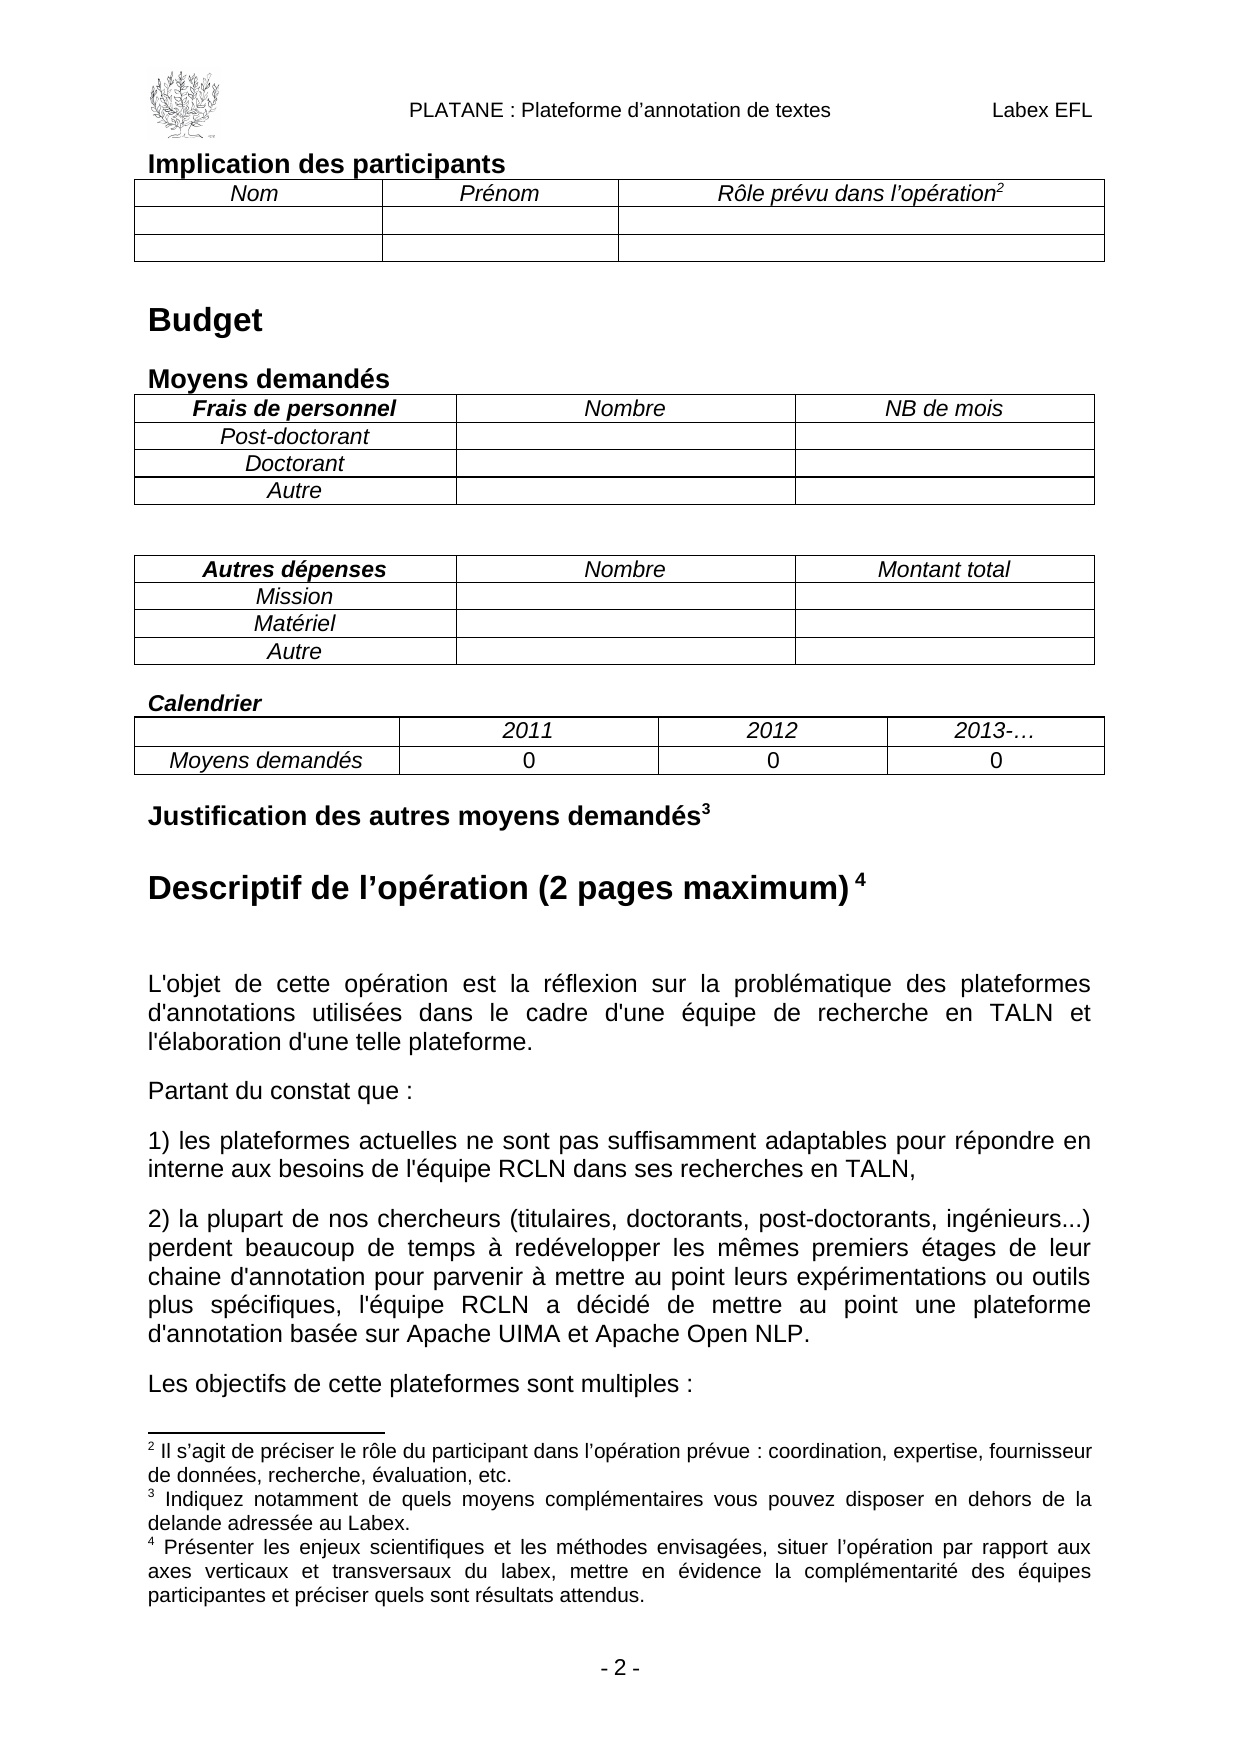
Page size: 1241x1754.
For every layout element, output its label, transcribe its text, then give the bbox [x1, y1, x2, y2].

table_cell Mission [135, 583, 456, 609]
table_cell [796, 478, 1094, 504]
text 2) la plupart de nos chercheurs (titulaires, doctorants, post-doctorants, ingénieurs...) perdent beaucoup de temps à redévelopper les mêmes premiers étages de leur chaine d'annotation pour parvenir à mettre au point leurs expérimentations ou outils plus spécifiques, l'équipe RCLN a décidé de mettre au point une plateforme d'annotation basée sur Apache UIMA et Apache Open NLP. [148, 1204, 1093, 1348]
table_cell [457, 610, 795, 637]
table_cell 0 [659, 747, 887, 774]
table_header Autres dépenses [135, 556, 456, 582]
table_cell [135, 207, 382, 234]
table_cell Autre [135, 638, 456, 664]
subtitle Descriptif de l’opération (2 pages maximum) [148, 868, 1093, 907]
table_cell [796, 638, 1094, 664]
text Présenter les enjeux scientifiques et les méthodes envisagées, situer l’opération par rapport aux axes verticaux et transversaux du labex, mettre en évidence la complémentarité des équipes participantes et préciser quels sont résultats attendus. [148, 1534, 1093, 1606]
subtitle Calendrier [148, 690, 1093, 716]
table_cell [135, 235, 382, 261]
table_header Nombre [457, 395, 795, 422]
table_cell Post-doctorant [135, 423, 456, 449]
table_cell [457, 423, 795, 449]
table_header 2012 [659, 718, 887, 746]
table_cell 0 [888, 747, 1104, 774]
subtitle Moyens demandés [148, 363, 1093, 394]
subtitle Budget [148, 299, 1093, 338]
table_header Frais de personnel [135, 395, 456, 422]
table_cell [457, 478, 795, 504]
subtitle Implication des participants [148, 148, 1093, 179]
subtitle Justification des autres moyens demandés [148, 800, 1093, 831]
text Partant du constat que : [148, 1076, 1093, 1105]
text Indiquez notamment de quels moyens complémentaires vous pouvez disposer en dehors de la delande adressée au Labex. [148, 1487, 1093, 1534]
table_cell [383, 235, 618, 261]
table_header 2013-… [888, 718, 1104, 746]
table_cell Moyens demandés [135, 747, 399, 774]
table_cell [457, 450, 795, 476]
table_header Prénom [383, 180, 618, 206]
picture [146, 67, 221, 140]
table_header NB de mois [796, 395, 1094, 422]
table_header Nom [135, 180, 382, 206]
table_header Nombre [457, 556, 795, 582]
table_cell [796, 423, 1094, 449]
table_header 2011 [400, 718, 658, 746]
table_cell [619, 235, 1104, 261]
table_cell [457, 638, 795, 664]
table_cell [796, 450, 1094, 476]
table_cell Doctorant [135, 450, 456, 476]
table_cell [619, 207, 1104, 234]
table_cell 0 [400, 747, 658, 774]
table_cell [457, 583, 795, 609]
table_header [135, 718, 399, 746]
table_header Rôle prévu dans l’opération [619, 180, 1104, 206]
text Les objectifs de cette plateformes sont multiples : [148, 1368, 1093, 1397]
text 1) les plateformes actuelles ne sont pas suffisamment adaptables pour répondre en interne aux besoins de l'équipe RCLN dans ses recherches en TALN, [148, 1126, 1093, 1183]
table_cell Autre [135, 478, 456, 504]
table_cell Matériel [135, 610, 456, 637]
table_cell [383, 207, 618, 234]
table_cell [796, 583, 1094, 609]
table_header Montant total [796, 556, 1094, 582]
table_cell [796, 610, 1094, 637]
text L'objet de cette opération est la réflexion sur la problématique des plateformes d'annotations utilisées dans le cadre d'une équipe de recherche en TALN et l'élaboration d'une telle plateforme. [148, 969, 1093, 1055]
